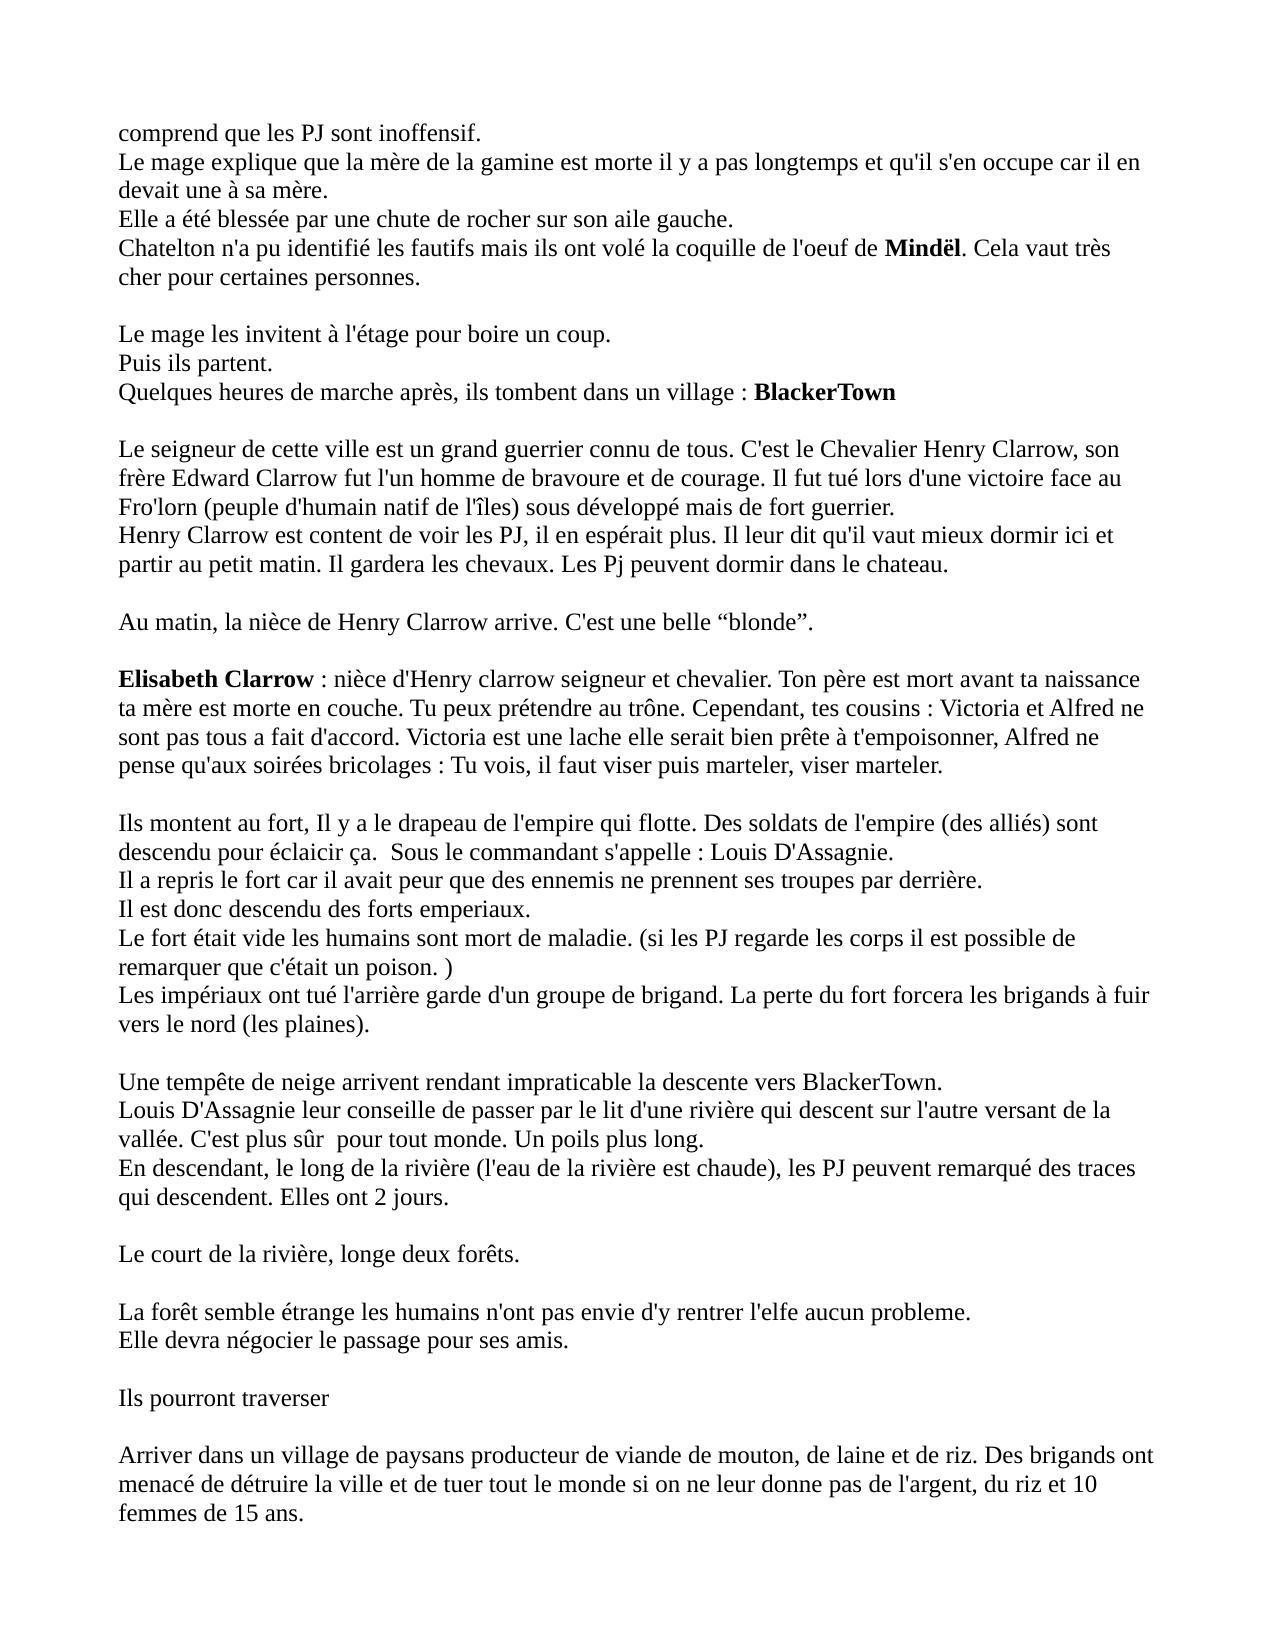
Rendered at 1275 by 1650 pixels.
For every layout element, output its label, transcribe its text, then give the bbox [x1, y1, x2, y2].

text La forêt semble étrange les humains n'ont pas envie d'y rentrer l'elfe aucun probleme. [118, 1297, 1157, 1326]
text Les impériaux ont tué l'arrière garde d'un groupe de brigand. La perte du fort forcera les brigands à fuir vers le nord (les plaines). [118, 981, 1157, 1038]
text Le mage les invitent à l'étage pour boire un coup. [118, 319, 1157, 348]
text Chatelton n'a pu identifié les fautifs mais ils ont volé la coquille de l'oeuf de Mindël. Cela vaut très cher pour certaines personnes. [118, 233, 1157, 291]
text Il a repris le fort car il avait peur que des ennemis ne prennent ses troupes par derrière. [118, 866, 1157, 894]
text Le mage explique que la mère de la gamine est morte il y a pas longtemps et qu'il s'en occupe car il en devait une à sa mère. [118, 147, 1157, 204]
text Le seigneur de cette ville est un grand guerrier connu de tous. C'est le Chevalier Henry Clarrow, son frère Edward Clarrow fut l'un homme de bravoure et de courage. Il fut tué lors d'une victoire face au Fro'lorn (peuple d'humain natif de l'îles) sous développé mais de fort guerrier. [118, 434, 1157, 521]
text Ils montent au fort, Il y a le drapeau de l'empire qui flotte. Des soldats de l'empire (des alliés) sont descendu pour éclaicir ça. Sous le commandant s'appelle : Louis D'Assagnie. [118, 808, 1157, 866]
text Henry Clarrow est content de voir les PJ, il en espérait plus. Il leur dit qu'il vaut mieux dormir ici et partir au petit matin. Il gardera les chevaux. Les Pj peuvent dormir dans le chateau. [118, 521, 1157, 578]
text Puis ils partent. [118, 348, 1157, 377]
text Elle a été blessée par une chute de rocher sur son aile gauche. [118, 204, 1157, 233]
text Quelques heures de marche après, ils tombent dans un village : BlackerTown [118, 377, 1157, 406]
text Arriver dans un village de paysans producteur de viande de mouton, de laine et de riz. Des brigands ont menacé de détruire la ville et de tuer tout le monde si on ne leur donne pas de l'argent, du riz et 10 femmes de 15 ans. [118, 1441, 1157, 1527]
text En descendant, le long de la rivière (l'eau de la rivière est chaude), les PJ peuvent remarqué des traces qui descendent. Elles ont 2 jours. [118, 1153, 1157, 1211]
text Louis D'Assagnie leur conseille de passer par le lit d'une rivière qui descent sur l'autre versant de la vallée. C'est plus sûr pour tout monde. Un poils plus long. [118, 1096, 1157, 1153]
text Elisabeth Clarrow : nièce d'Henry clarrow seigneur et chevalier. Ton père est mort avant ta naissance ta mère est morte en couche. Tu peux prétendre au trône. Cependant, tes cousins : Victoria et Alfred ne sont pas tous a fait d'accord. Victoria est une lache elle serait bien prête à t'empoisonner, Alfred ne pense qu'aux soirées bricolages : Tu vois, il faut viser puis marteler, viser marteler. [118, 664, 1157, 779]
text Elle devra négocier le passage pour ses amis. [118, 1326, 1157, 1354]
text Au matin, la nièce de Henry Clarrow arrive. C'est une belle “blonde”. [118, 607, 1157, 636]
text Il est donc descendu des forts emperiaux. [118, 894, 1157, 923]
text Le court de la rivière, longe deux forêts. [118, 1239, 1157, 1268]
text Une tempête de neige arrivent rendant impraticable la descente vers BlackerTown. [118, 1067, 1157, 1096]
text Ils pourront traverser [118, 1383, 1157, 1412]
text comprend que les PJ sont inoffensif. [118, 118, 1157, 147]
text Le fort était vide les humains sont mort de maladie. (si les PJ regarde les corps il est possible de remarquer que c'était un poison. ) [118, 923, 1157, 981]
